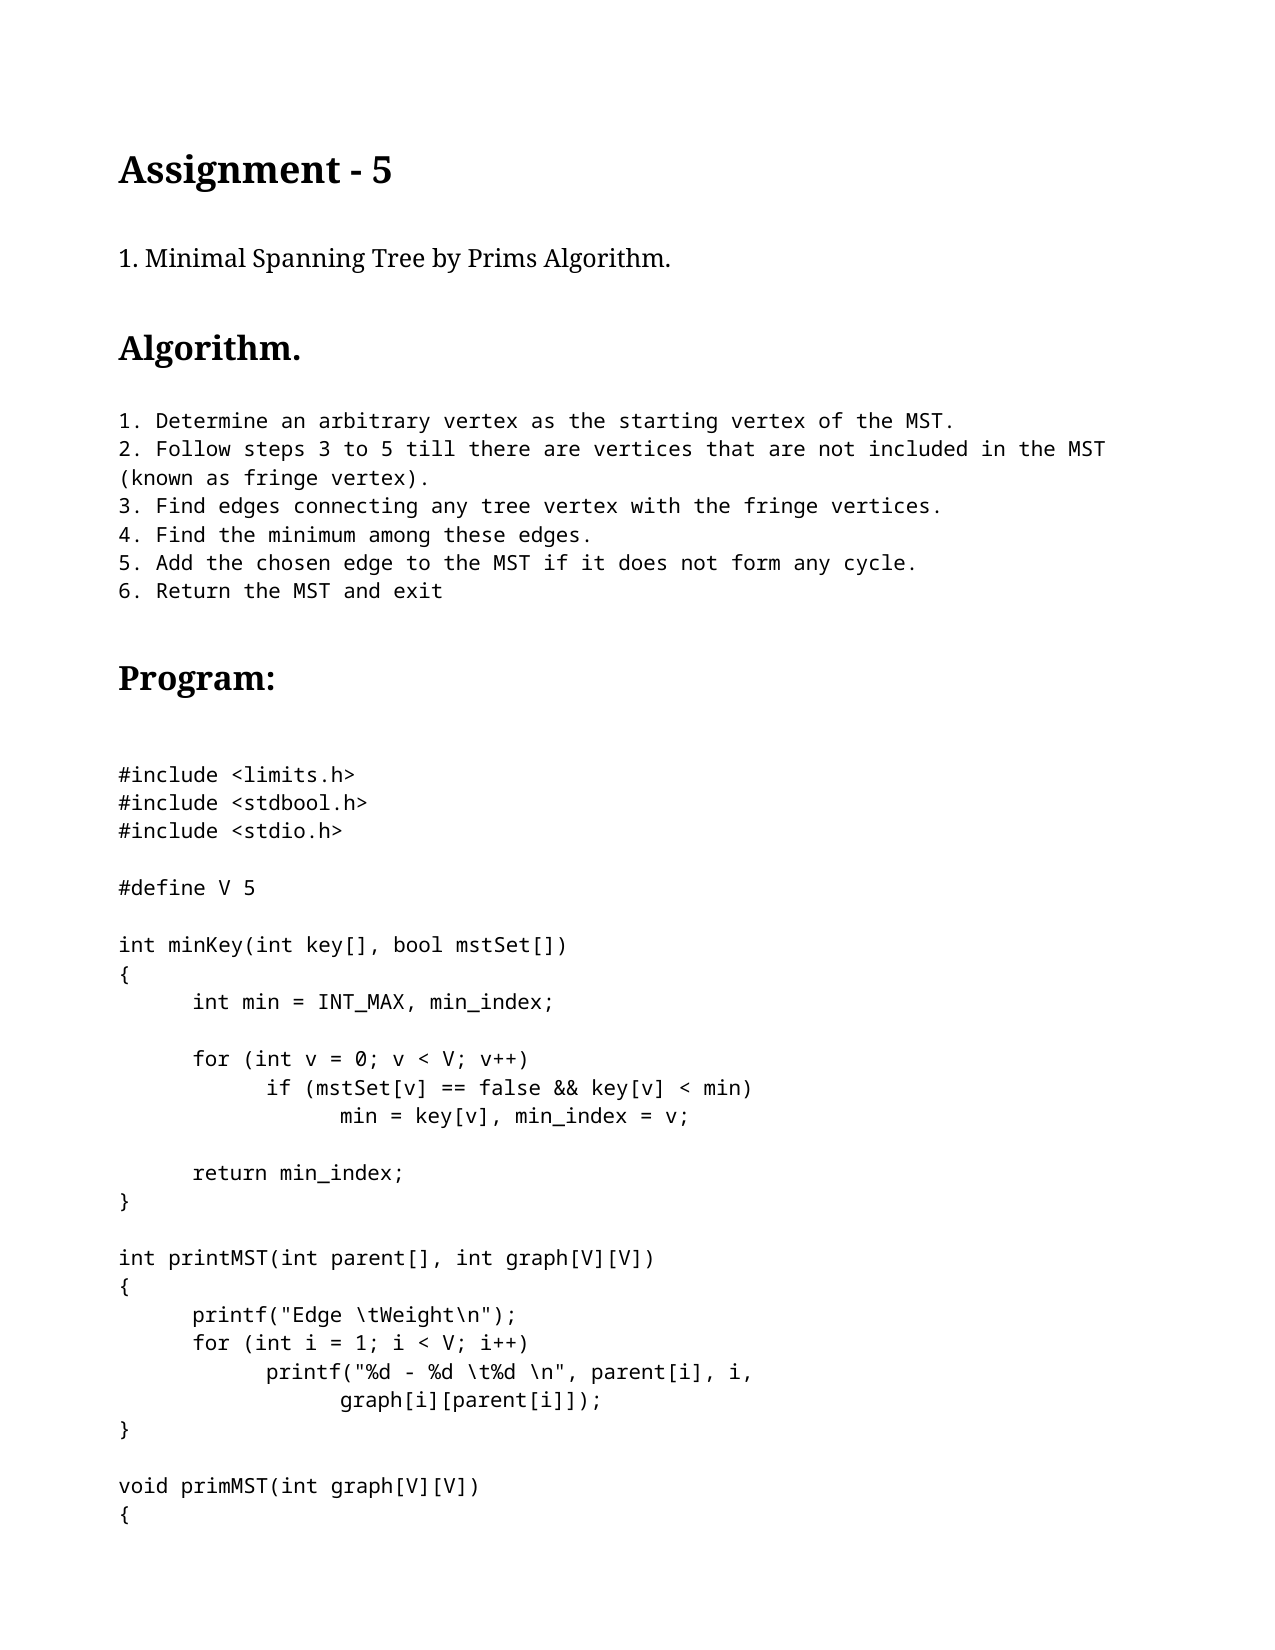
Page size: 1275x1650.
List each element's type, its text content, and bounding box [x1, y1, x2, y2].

text { [118, 1499, 1157, 1528]
text int min = INT_MAX, min_index; [118, 987, 1157, 1016]
text #define V 5 [118, 873, 1157, 902]
subtitle Program: [118, 654, 1157, 700]
text } [118, 1186, 1157, 1215]
text 1. Minimal Spanning Tree by Prims Algorithm. [118, 241, 1157, 275]
text } [118, 1414, 1157, 1442]
text printf("Edge \tWeight\n"); [118, 1300, 1157, 1328]
subtitle Algorithm. [118, 324, 1157, 370]
text #include <stdio.h> [118, 817, 1157, 845]
text #include <limits.h> [118, 760, 1157, 788]
text int printMST(int parent[], int graph[V][V]) [118, 1243, 1157, 1272]
text for (int i = 1; i < V; i++) [118, 1328, 1157, 1357]
text #include <stdbool.h> [118, 788, 1157, 817]
text min = key[v], min_index = v; [118, 1101, 1157, 1129]
subtitle Assignment - 5 [118, 143, 1157, 194]
text if (mstSet[v] == false && key[v] < min) [118, 1073, 1157, 1101]
text for (int v = 0; v < V; v++) [118, 1044, 1157, 1073]
text { [118, 959, 1157, 987]
text 1. Determine an arbitrary vertex as the starting vertex of the MST. 2. Follow steps 3 to 5 till there are vertices that are not included in the MST (known as fringe vertex). 3. Find edges connecting any tree vertex with the fringe vertices. 4. Find the minimum among these edges. 5. Add the chosen edge to the MST if it does not form any cycle. 6. Return the MST and exit [118, 406, 1157, 605]
text graph[i][parent[i]]); [118, 1385, 1157, 1414]
text return min_index; [118, 1158, 1157, 1186]
text void primMST(int graph[V][V]) [118, 1471, 1157, 1499]
text int minKey(int key[], bool mstSet[]) [118, 930, 1157, 959]
text { [118, 1272, 1157, 1300]
text printf("%d - %d \t%d \n", parent[i], i, [118, 1357, 1157, 1385]
